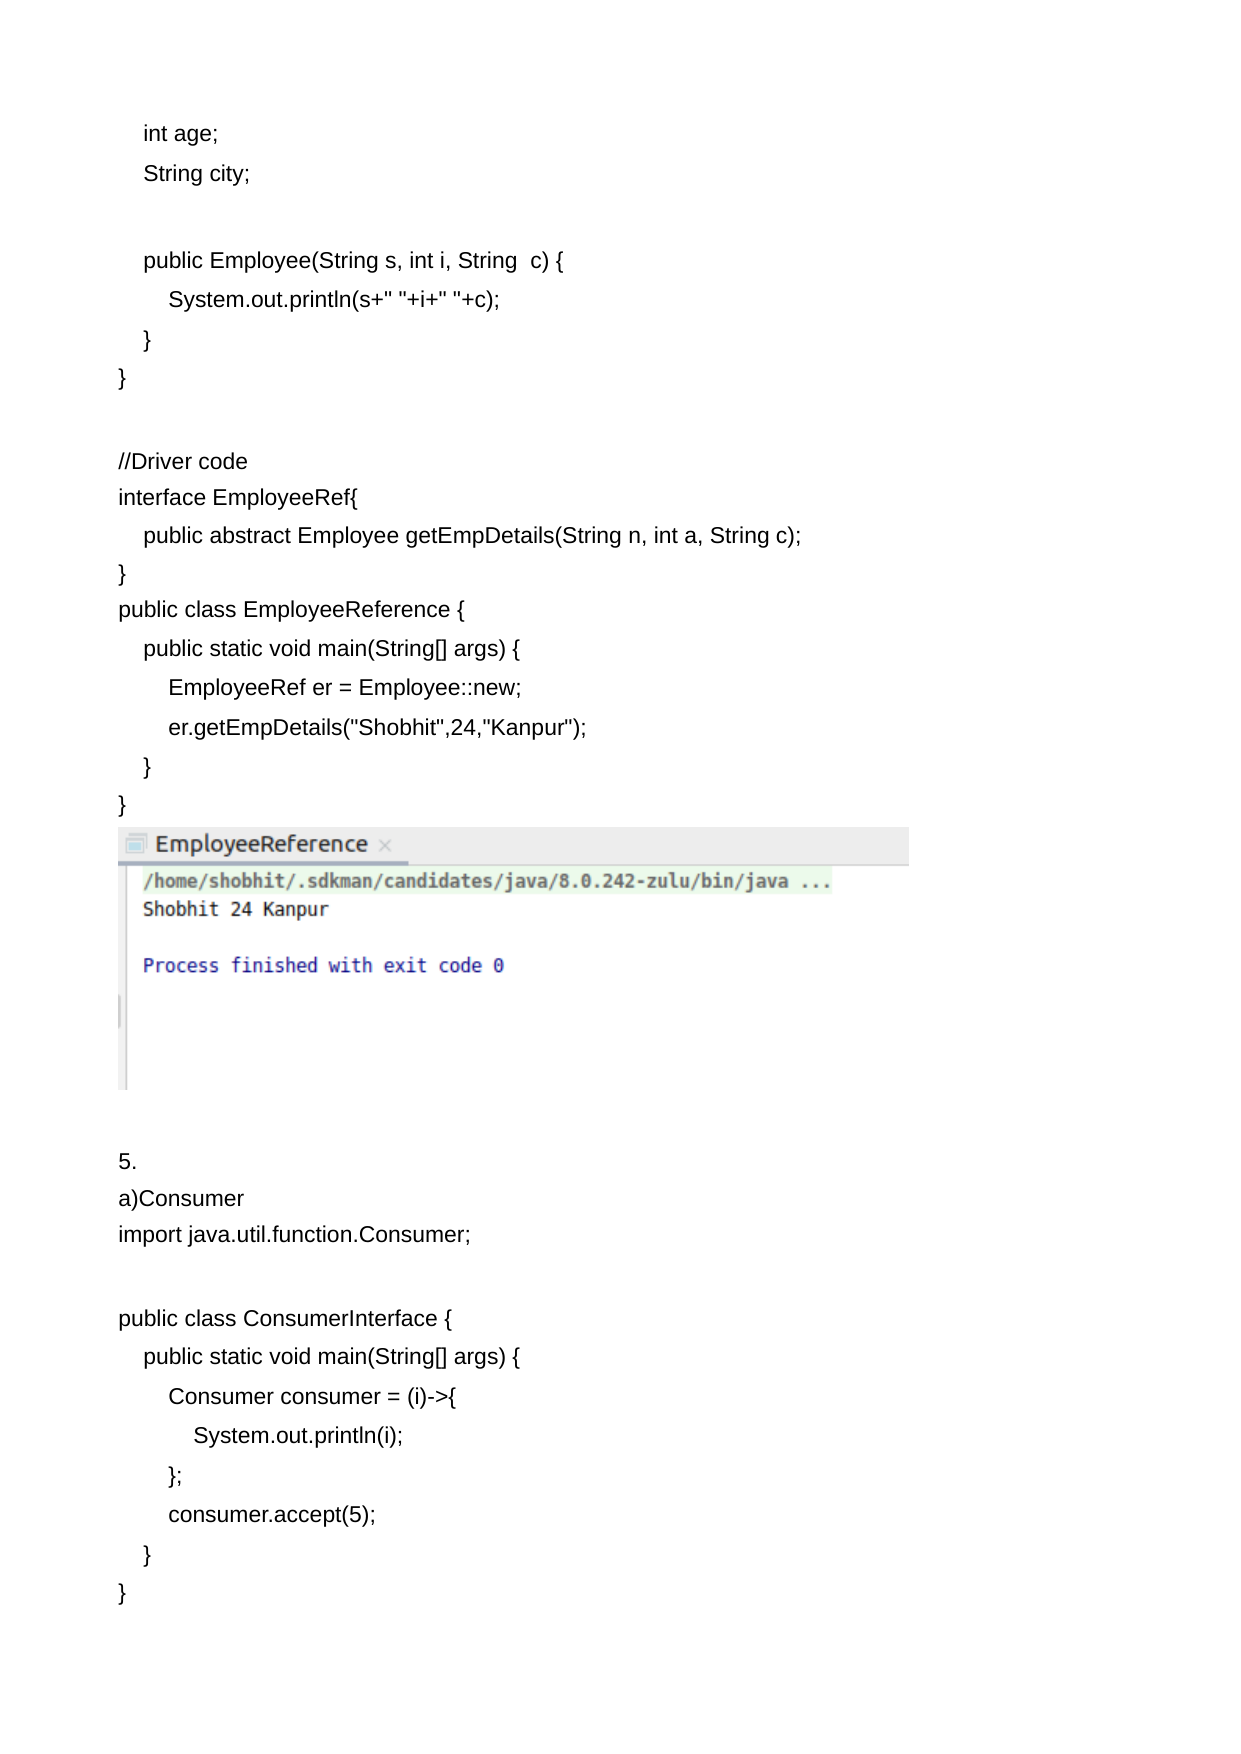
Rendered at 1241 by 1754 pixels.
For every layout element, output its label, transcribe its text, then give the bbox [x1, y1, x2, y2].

text public Employee(String s, int i, String c) { [118, 245, 1122, 274]
text public static void main(String[] args) { [118, 633, 1122, 661]
text public abstract Employee getEmpDetails(String n, int a, String c); [118, 520, 1122, 549]
text import java.util.function.Consumer; [118, 1221, 1122, 1247]
text System.out.println(i); [118, 1420, 1122, 1449]
text public class ConsumerInterface { [118, 1305, 1122, 1331]
text } [118, 791, 1122, 817]
text Consumer consumer = (i)->{ [118, 1381, 1122, 1409]
text } [118, 324, 1122, 353]
text } [118, 1539, 1122, 1568]
text public class EmployeeReference { [118, 596, 1122, 623]
text //Driver code [118, 448, 1122, 474]
text EmployeeRef er = Employee::new; [118, 672, 1122, 701]
text } [118, 1579, 1122, 1605]
text a)Consumer [118, 1184, 1122, 1211]
text int age; [118, 118, 1122, 147]
text public static void main(String[] args) { [118, 1341, 1122, 1370]
text er.getEmpDetails("Shobhit",24,"Kanpur"); [118, 712, 1122, 741]
text interface EmployeeRef{ [118, 484, 1122, 510]
text } [118, 364, 1122, 390]
text consumer.accept(5); [118, 1499, 1122, 1528]
text }; [118, 1460, 1122, 1489]
text } [118, 751, 1122, 780]
text String city; [118, 158, 1122, 186]
text System.out.println(s+" "+i+" "+c); [118, 284, 1122, 313]
picture [118, 827, 909, 1090]
text 5. [118, 1148, 1122, 1174]
text } [118, 560, 1122, 586]
